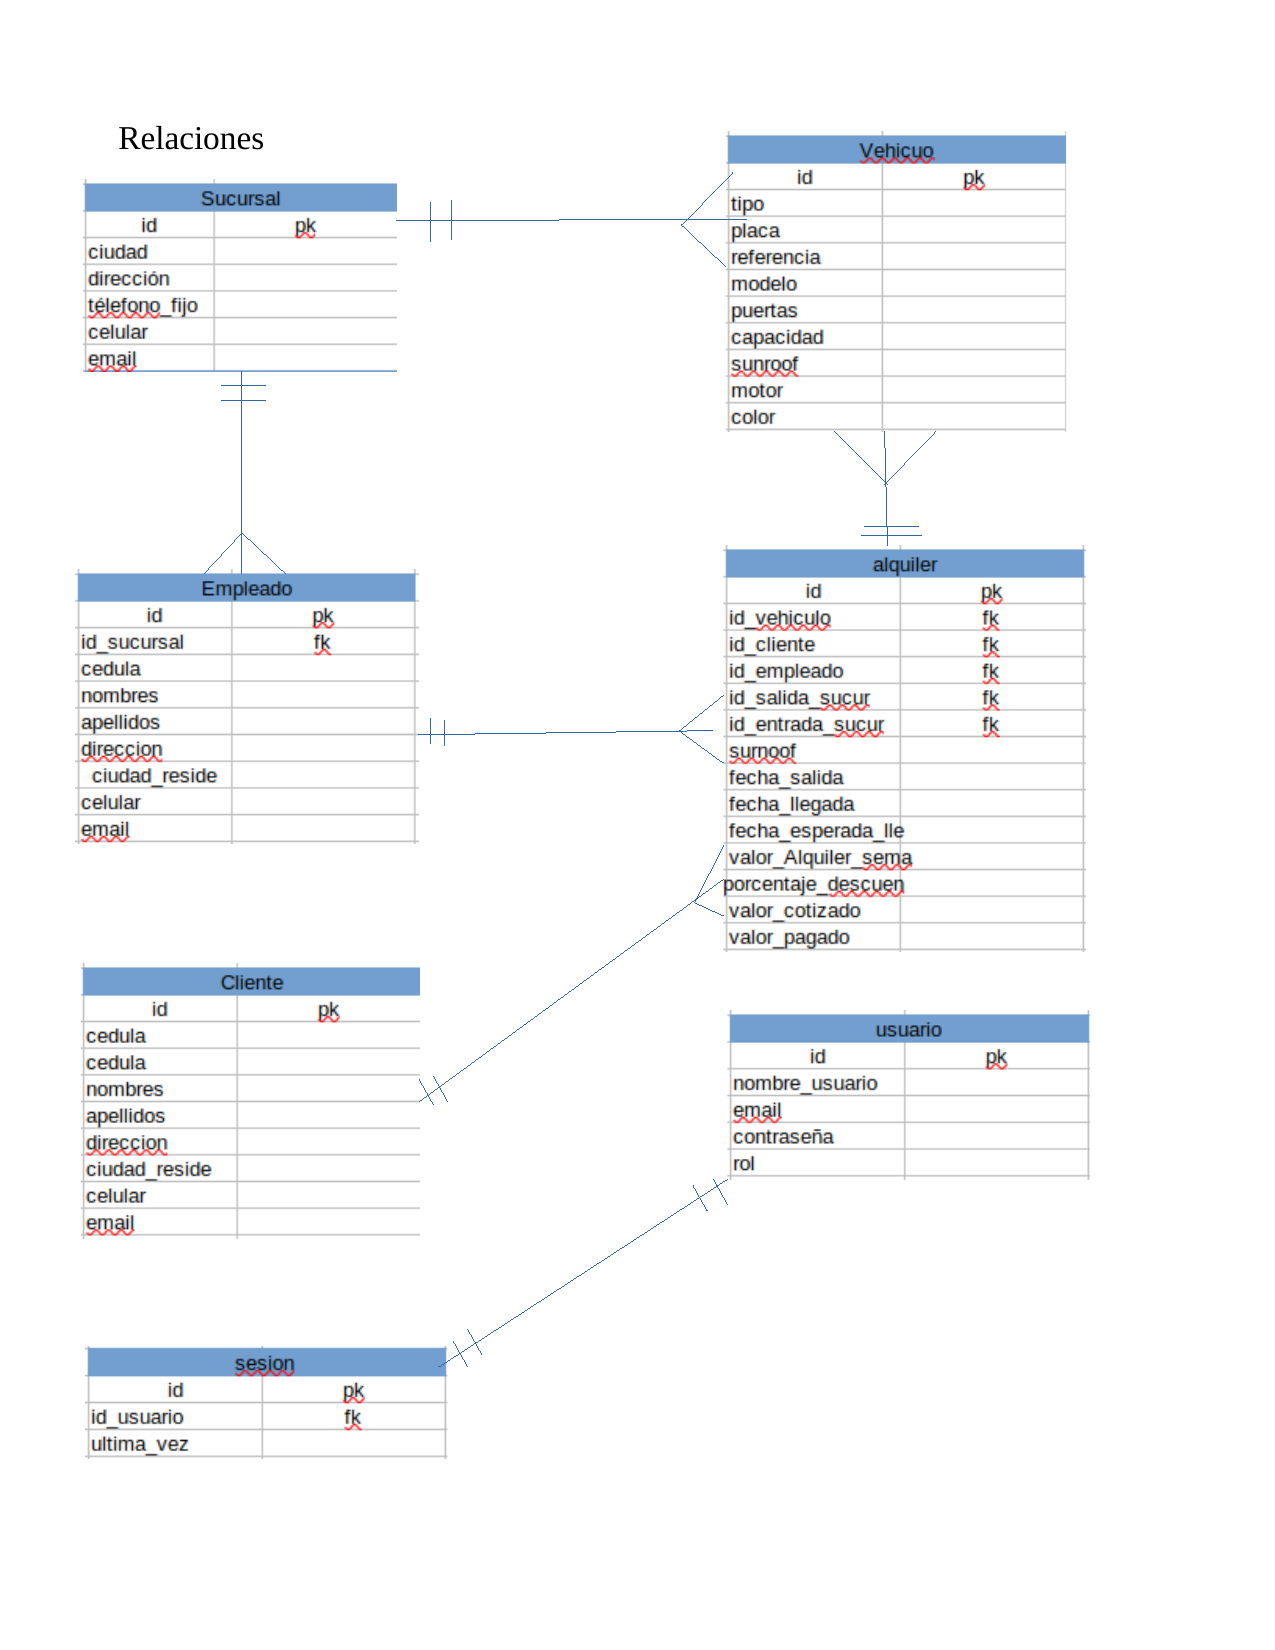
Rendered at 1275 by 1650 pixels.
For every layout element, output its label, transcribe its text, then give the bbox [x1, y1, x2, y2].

picture [75, 569, 419, 844]
picture [85, 1346, 448, 1459]
picture [725, 131, 1067, 432]
picture [80, 963, 420, 1239]
picture [727, 1010, 1090, 1180]
picture [723, 545, 1086, 952]
text Relaciones [118, 118, 1157, 156]
picture [82, 179, 397, 372]
